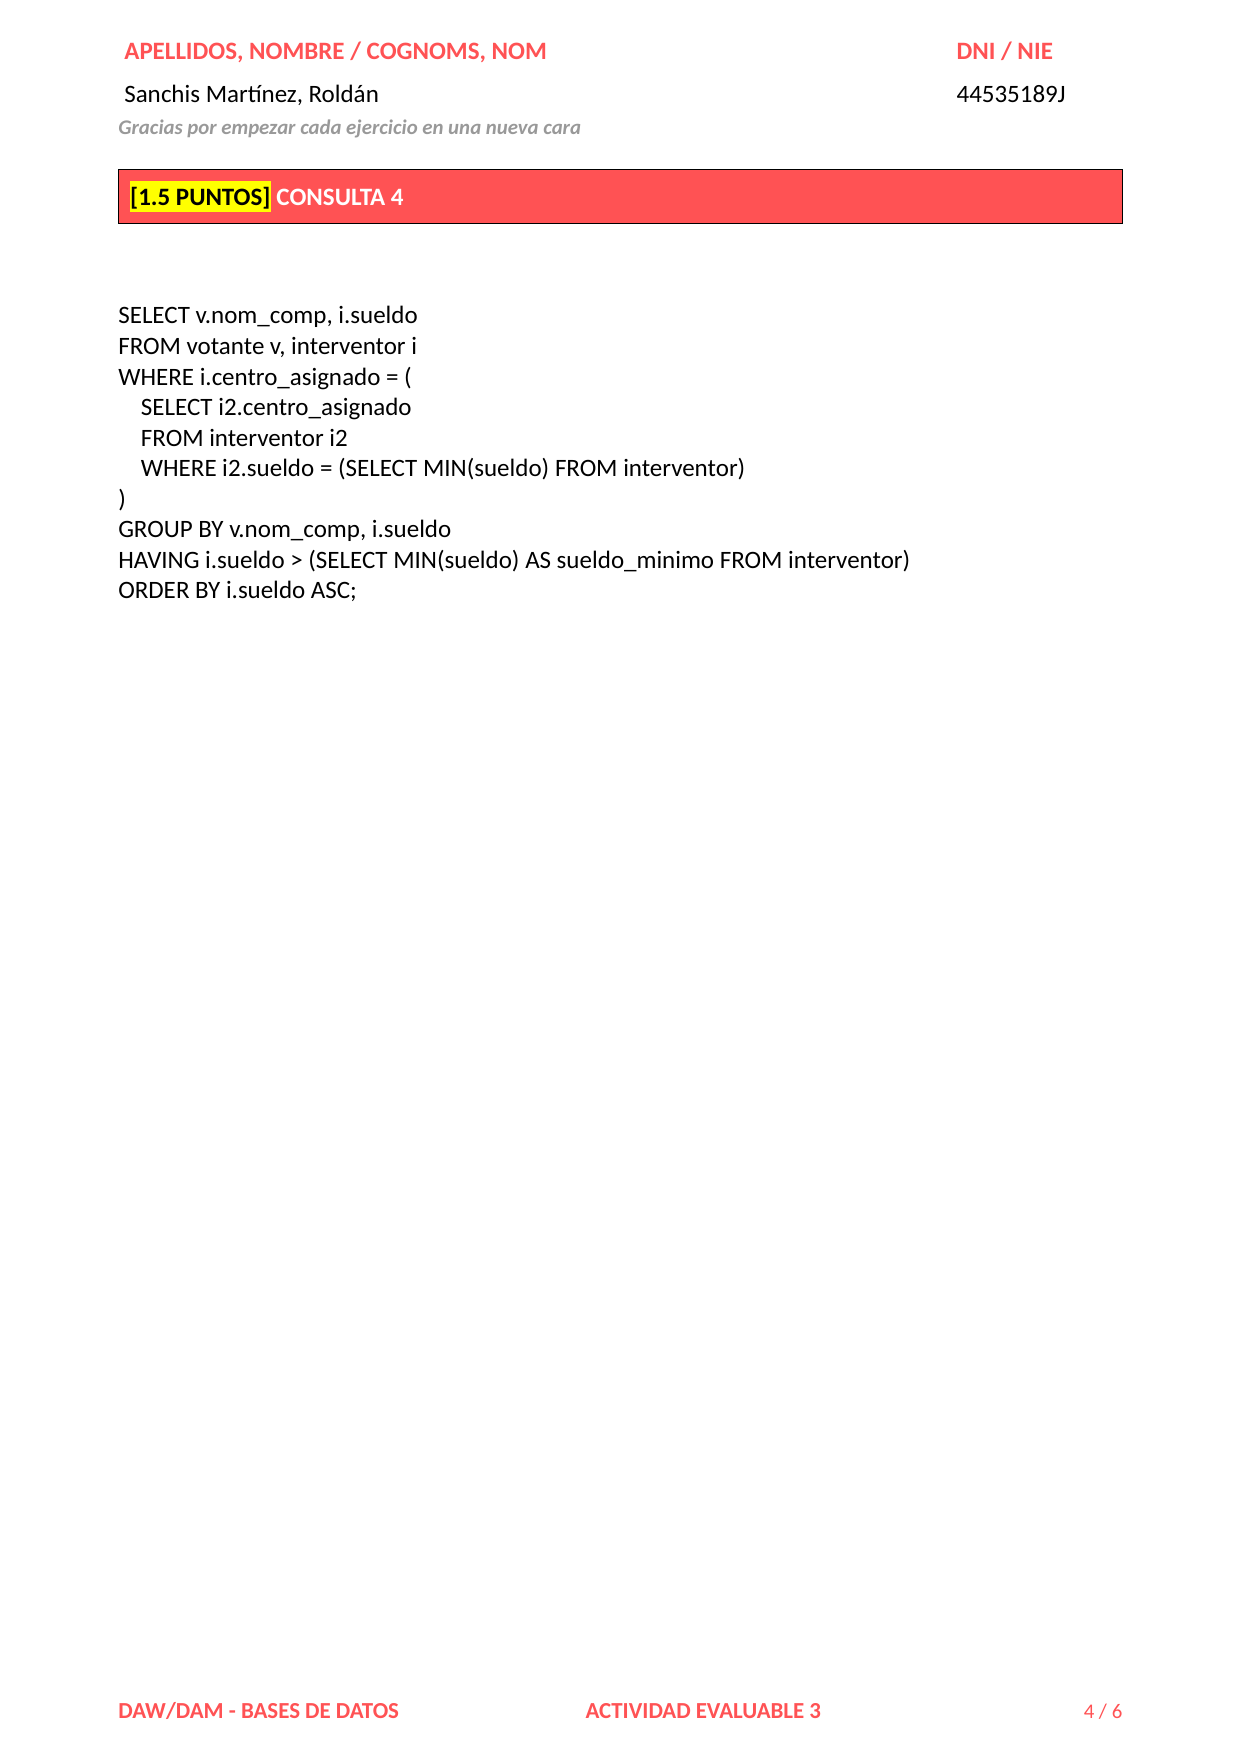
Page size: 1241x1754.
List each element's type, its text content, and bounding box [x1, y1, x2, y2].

text ORDER BY i.sueldo ASC; [118, 574, 1122, 605]
text FROM interventor i2 [118, 422, 1122, 452]
text FROM votante v, interventor i [118, 330, 1122, 361]
text SELECT v.nom_comp, i.sueldo [118, 300, 1122, 330]
text [1.5 puntos] CONSULTA 4 [119, 170, 1122, 223]
text WHERE i.centro_asignado = ( [118, 361, 1122, 391]
text HAVING i.sueldo > (SELECT MIN(sueldo) AS sueldo_minimo FROM interventor) [118, 544, 1122, 574]
text WHERE i2.sueldo = (SELECT MIN(sueldo) FROM interventor) [118, 452, 1122, 483]
text ) [118, 483, 1122, 513]
text SELECT i2.centro_asignado [118, 391, 1122, 422]
text GROUP BY v.nom_comp, i.sueldo [118, 513, 1122, 544]
